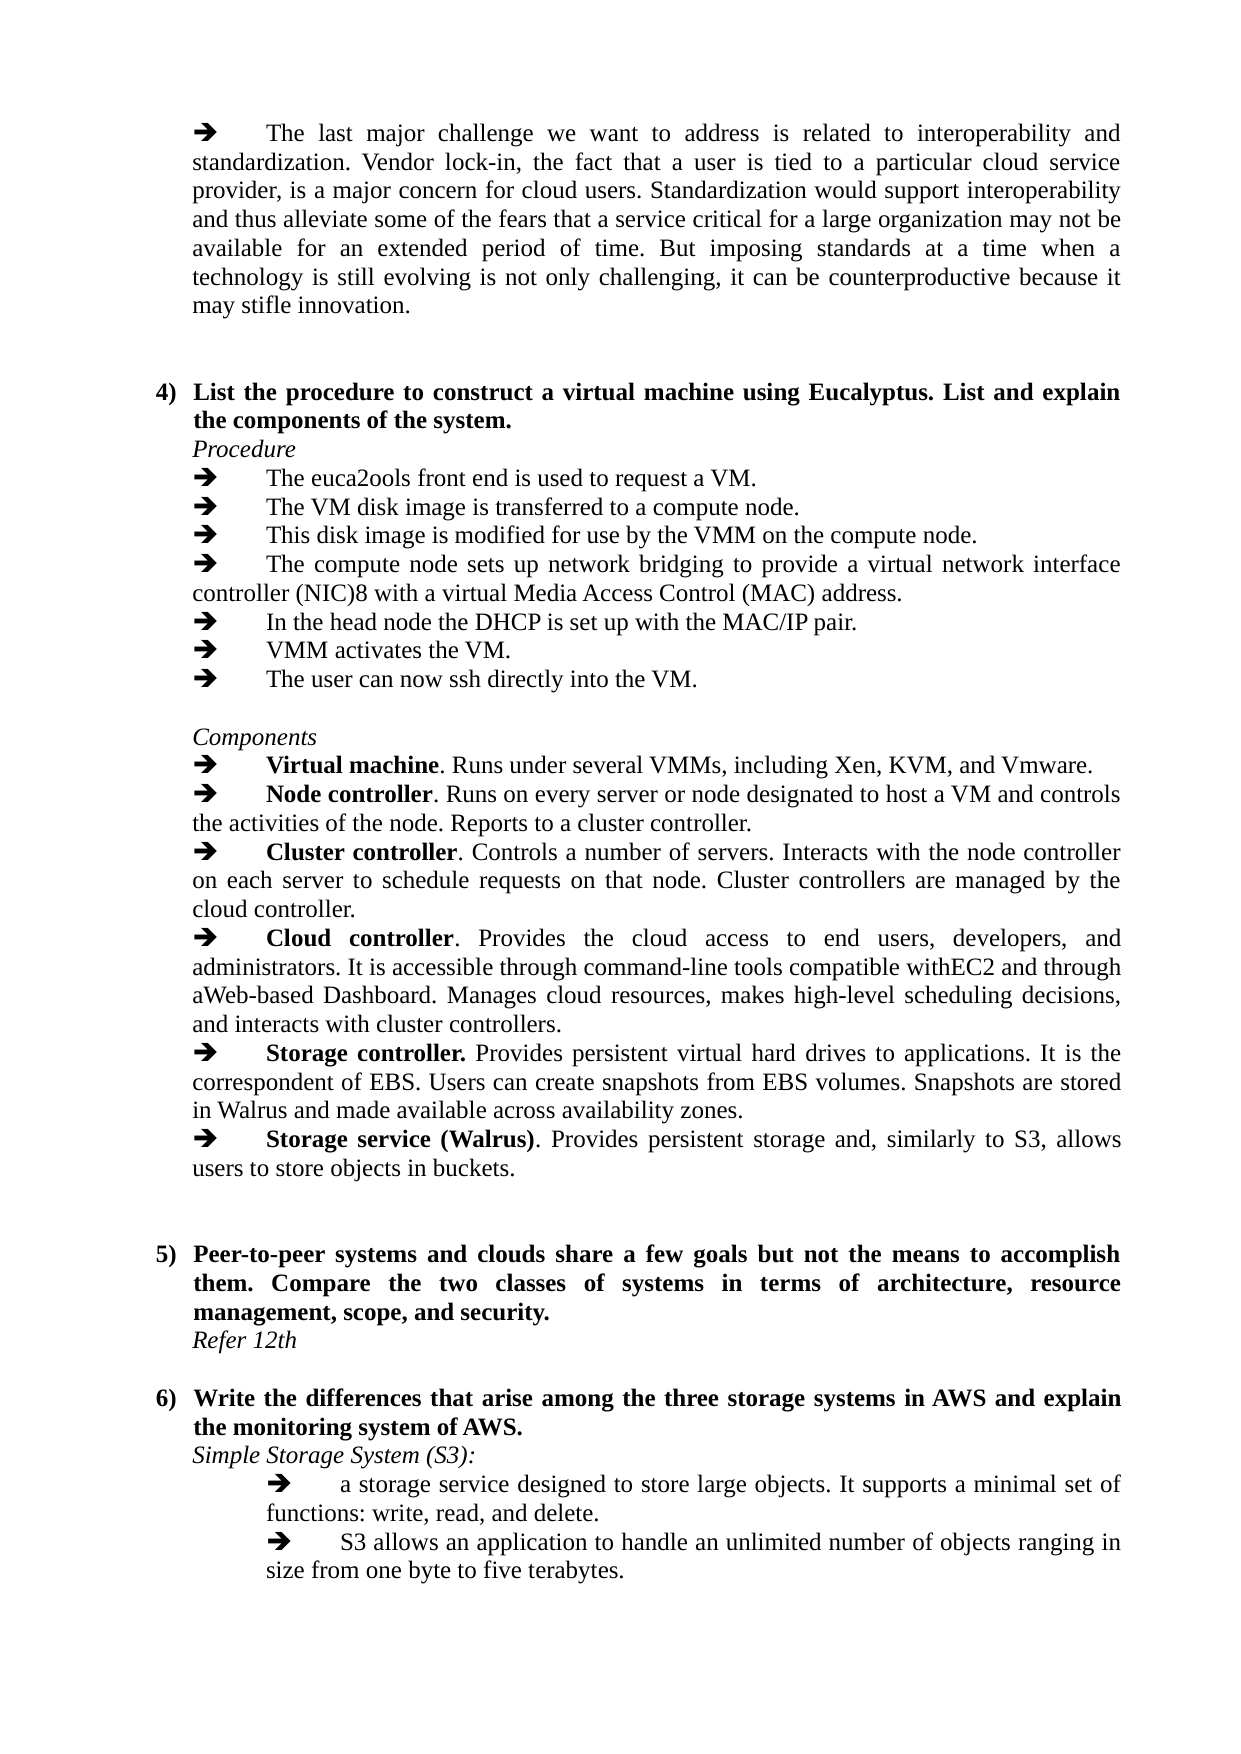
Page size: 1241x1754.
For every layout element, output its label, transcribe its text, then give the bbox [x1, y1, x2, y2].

list The last major challenge we want to address is related to interoperability and standardization. Vendor lock-in, the fact that a user is tied to a particular cloud service provider, is a major concern for cloud users. Standardization would support interoperability and thus alleviate some of the fears that a service critical for a large organization may not be available for an extended period of time. But imposing standards at a time when a technology is still evolving is not only challenging, it can be counterproductive because it may stifle innovation. [192, 118, 1122, 319]
list The VM disk image is transferred to a compute node. [192, 492, 1122, 521]
list List the procedure to construct a virtual machine using Eucalyptus. List and explain the components of the system. [156, 377, 1122, 434]
text Simple Storage System (S3): [192, 1441, 1122, 1469]
list Storage service (Walrus). Provides persistent storage and, similarly to S3, allows users to store objects in buckets. [192, 1124, 1122, 1182]
list Cloud controller. Provides the cloud access to end users, developers, and administrators. It is accessible through command-line tools compatible withEC2 and through aWeb-based Dashboard. Manages cloud resources, makes high-level scheduling decisions, and interacts with cluster controllers. [192, 923, 1122, 1038]
text Refer 12th [118, 1326, 1122, 1354]
list Write the differences that arise among the three storage systems in AWS and explain the monitoring system of AWS. [156, 1383, 1122, 1441]
list S3 allows an application to handle an unlimited number of objects ranging in size from one byte to five terabytes. [266, 1527, 1122, 1584]
list In the head node the DHCP is set up with the MAC/IP pair. [192, 607, 1122, 636]
list The compute node sets up network bridging to provide a virtual network interface controller (NIC)8 with a virtual Media Access Control (MAC) address. [192, 549, 1122, 607]
list Node controller. Runs on every server or node designated to host a VM and controls the activities of the node. Reports to a cluster controller. [192, 779, 1122, 837]
list Cluster controller. Controls a number of servers. Interacts with the node controller on each server to schedule requests on that node. Cluster controllers are managed by the cloud controller. [192, 837, 1122, 923]
list Virtual machine. Runs under several VMMs, including Xen, KVM, and Vmware. [192, 751, 1122, 779]
list This disk image is modified for use by the VMM on the compute node. [192, 521, 1122, 549]
list The user can now ssh directly into the VM. [192, 664, 1122, 693]
text Procedure [192, 434, 1122, 463]
list VMM activates the VM. [192, 636, 1122, 664]
list a storage service designed to store large objects. It supports a minimal set of functions: write, read, and delete. [266, 1469, 1122, 1527]
list Peer-to-peer systems and clouds share a few goals but not the means to accomplish them. Compare the two classes of systems in terms of architecture, resource management, scope, and security. [156, 1239, 1122, 1326]
text Components [192, 722, 1122, 751]
list The euca2ools front end is used to request a VM. [192, 463, 1122, 492]
list Storage controller. Provides persistent virtual hard drives to applications. It is the correspondent of EBS. Users can create snapshots from EBS volumes. Snapshots are stored in Walrus and made available across availability zones. [192, 1038, 1122, 1124]
